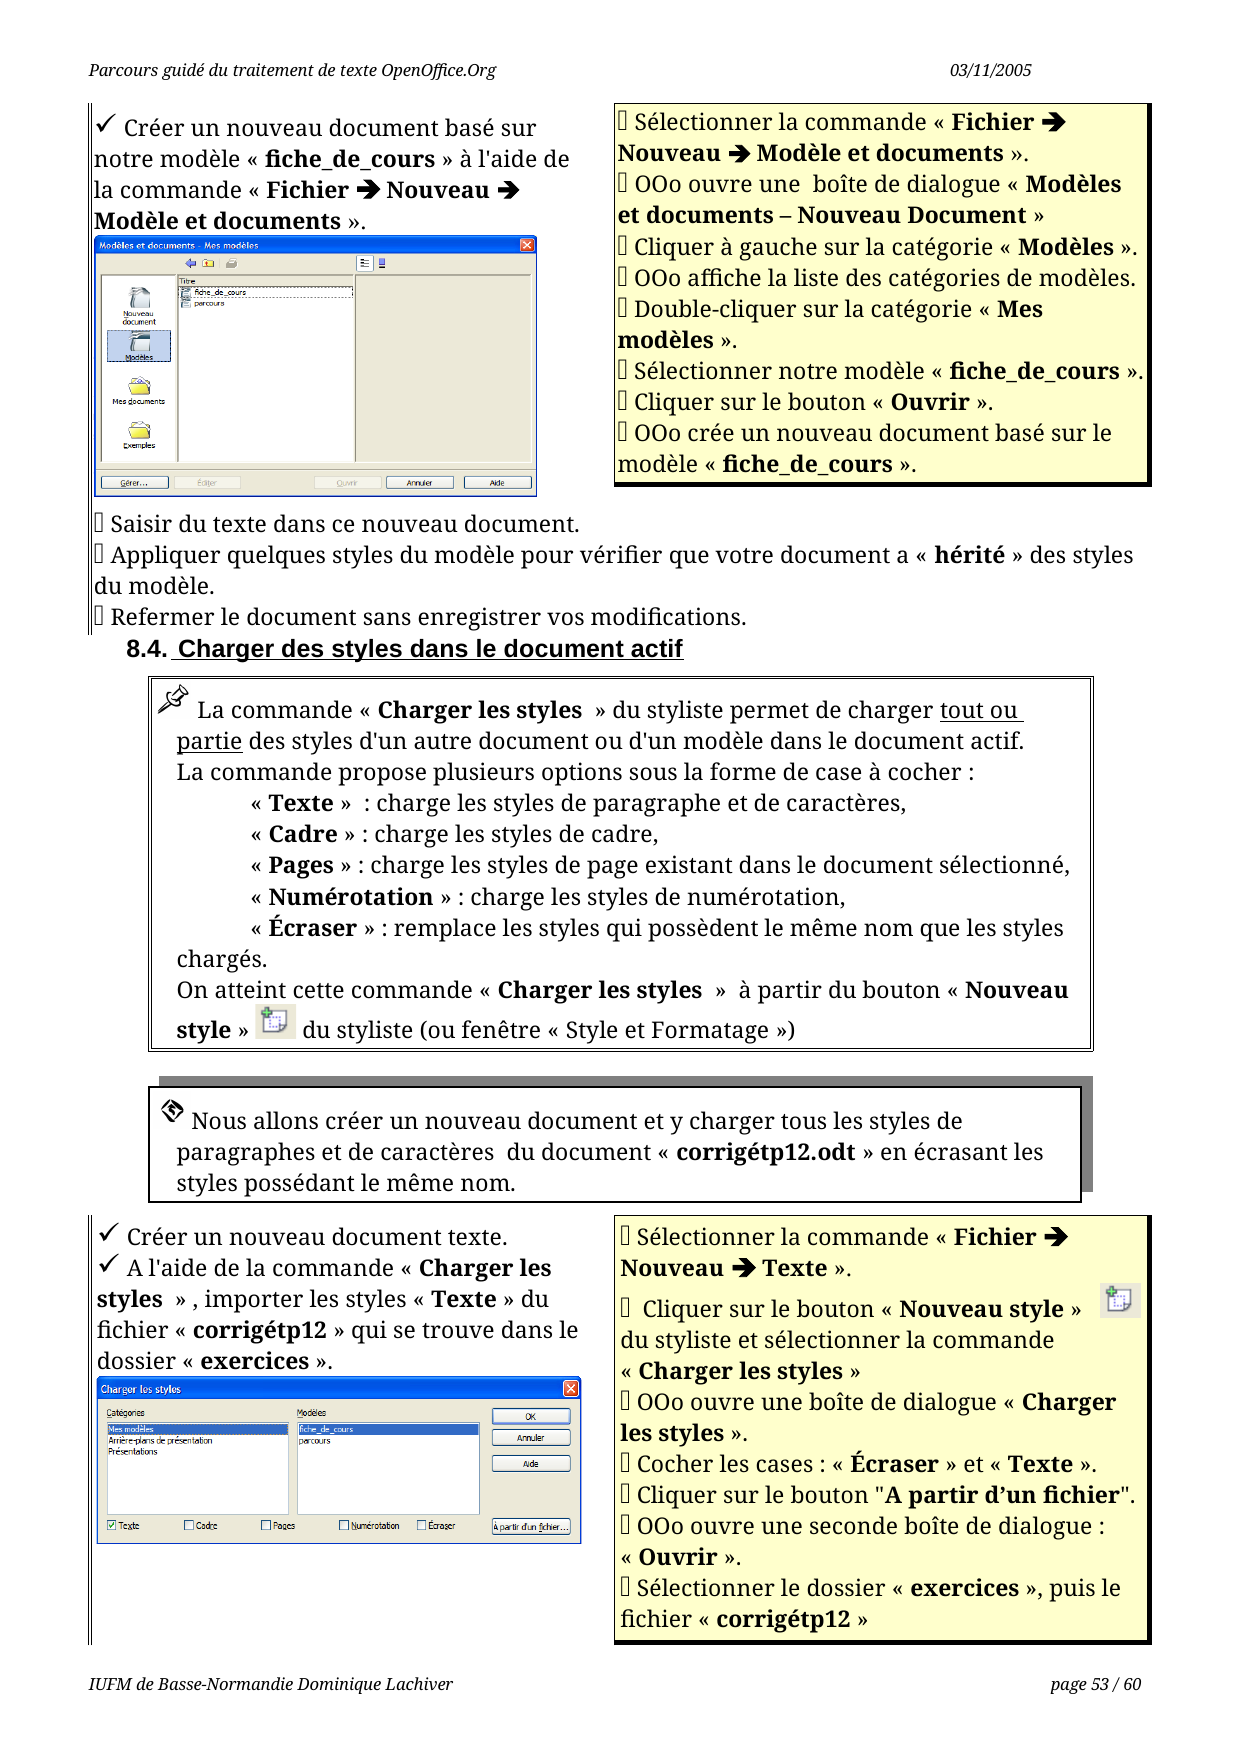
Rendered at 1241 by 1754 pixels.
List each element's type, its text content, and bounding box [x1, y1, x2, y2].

picture [93, 235, 537, 497]
text  Refermer le document sans enregistrer vos modifications. [92, 601, 1152, 635]
picture [255, 1004, 297, 1039]
picture [1100, 1283, 1141, 1318]
picture [153, 1091, 191, 1129]
picture [153, 681, 192, 719]
table_header  Créer un nouveau document basé sur notre modèle « fiche_de_cours » à l'aide de la commande « Fichier  Nouveau  Modèle et documents ». [92, 103, 587, 500]
table_header [587, 1215, 614, 1645]
picture [96, 1376, 582, 1544]
table_header  Créer un nouveau document texte.  A l'aide de la commande « Charger les styles » , importer les styles « Texte » du fichier « corrigétp12 » qui se trouve dans le dossier « exercices ». [92, 1215, 587, 1645]
table_header [587, 103, 614, 500]
subtitle Charger des styles dans le document actif [126, 635, 1152, 663]
text  Appliquer quelques styles du modèle pour vérifier que votre document a « hérité » des styles du modèle. [92, 539, 1152, 601]
text  Saisir du texte dans ce nouveau document. [92, 500, 1152, 539]
text Nous allons créer un nouveau document et y charger tous les styles de paragraphes et de caractères du document « corrigétp12.odt » en écrasant les styles possédant le même nom. [150, 1088, 1080, 1201]
table_header  Sélectionner la commande « Fichier  Nouveau  Texte ».  Cliquer sur le bouton « Nouveau style » du styliste et sélectionner la commande « Charger les styles »  OOo ouvre une boîte de dialogue « Charger les styles ».  Cocher les cases : « Écraser » et « Texte ».  Cliquer sur le bouton "A partir d’un fichier".  OOo ouvre une seconde boîte de dialogue : « Ouvrir ».  Sélectionner le dossier « exercices », puis le fichier « corrigétp12 » [615, 1216, 1147, 1640]
